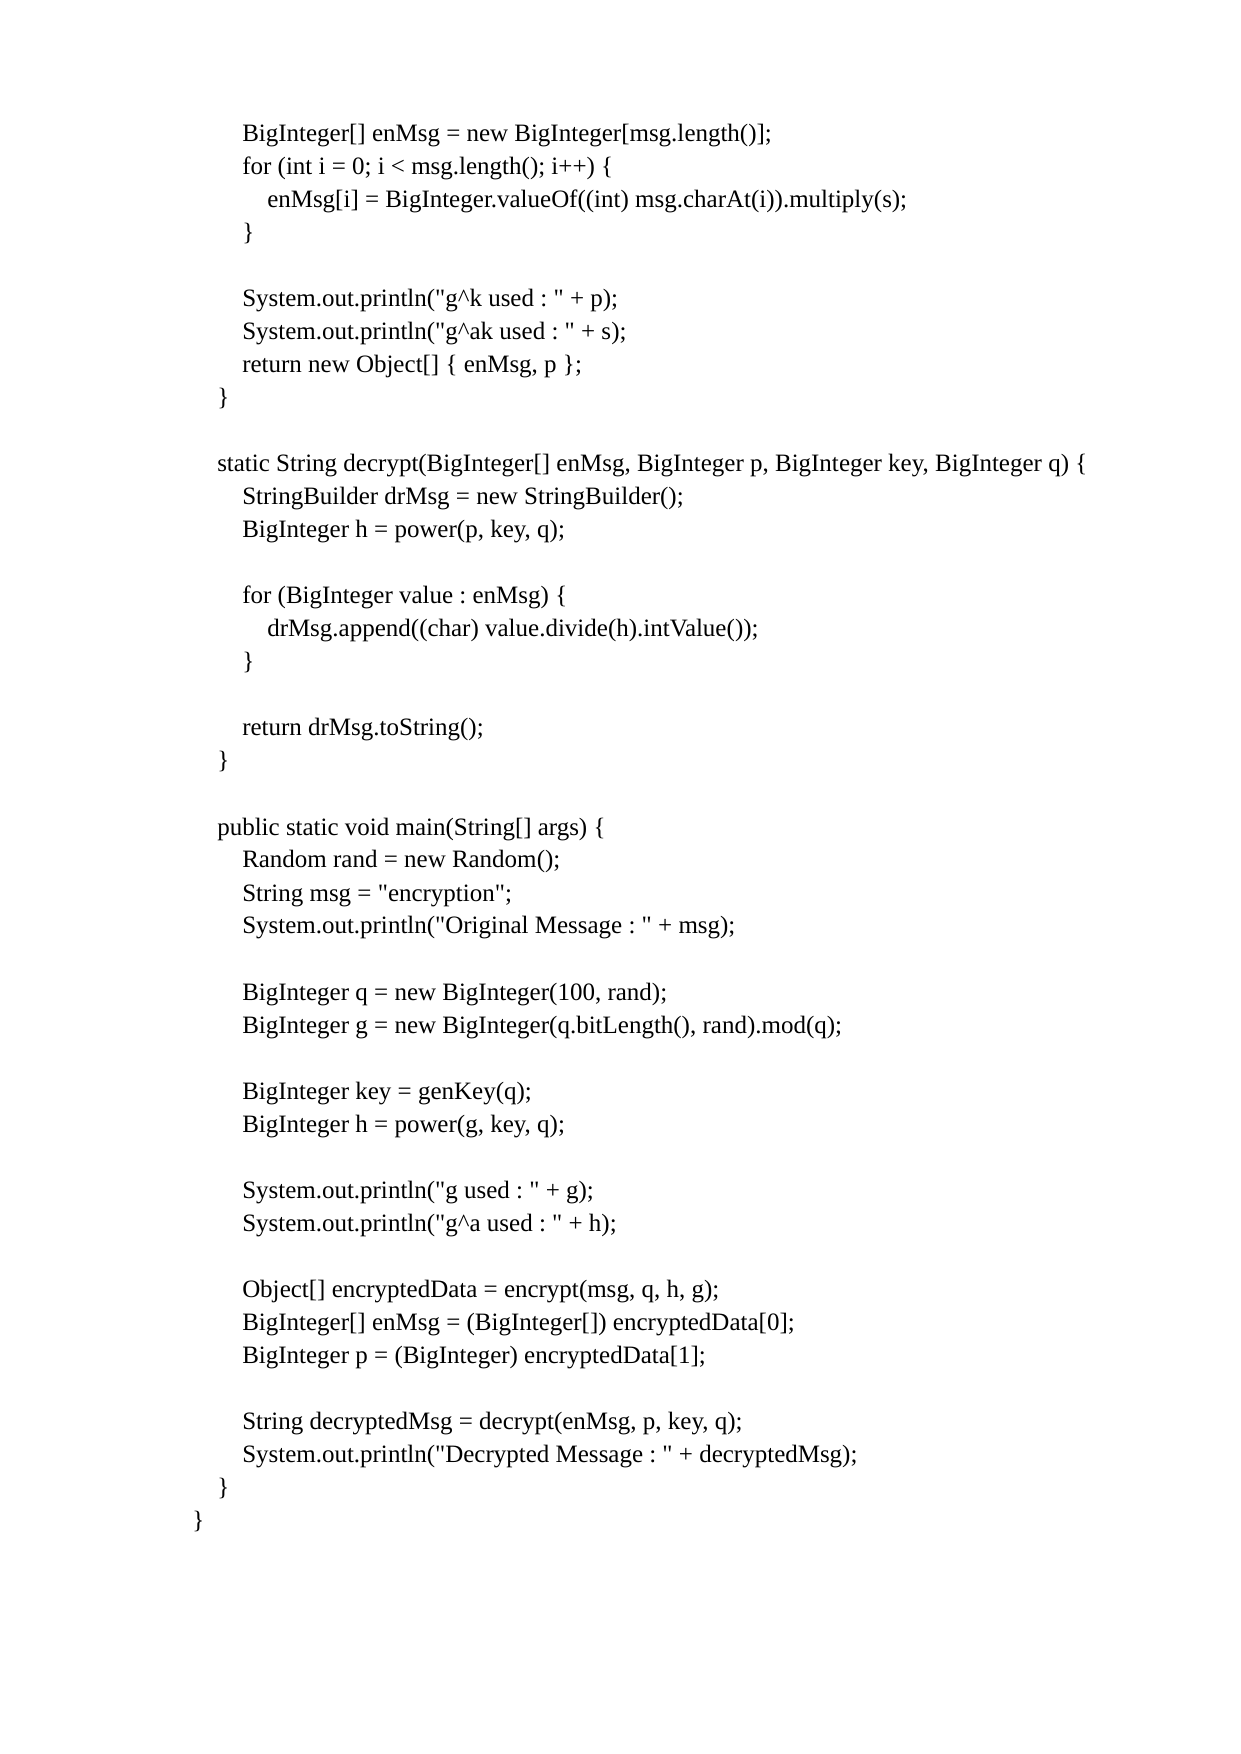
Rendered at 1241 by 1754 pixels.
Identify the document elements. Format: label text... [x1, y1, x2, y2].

text Random rand = new Random(); [192, 844, 1122, 873]
text System.out.println("g^a used : " + h); [192, 1208, 1122, 1237]
text drMsg.append((char) value.divide(h).intValue()); [192, 613, 1122, 642]
text BigInteger g = new BigInteger(q.bitLength(), rand).mod(q); [192, 1010, 1122, 1038]
text Object[] encryptedData = encrypt(msg, q, h, g); [192, 1274, 1122, 1303]
text BigInteger p = (BigInteger) encryptedData[1]; [192, 1340, 1122, 1369]
text return new Object[] { enMsg, p }; [192, 349, 1122, 378]
text enMsg[i] = BigInteger.valueOf((int) msg.charAt(i)).multiply(s); [192, 184, 1122, 213]
text BigInteger[] enMsg = new BigInteger[msg.length()]; [192, 118, 1122, 147]
text public static void main(String[] args) { [192, 812, 1122, 840]
text BigInteger[] enMsg = (BigInteger[]) encryptedData[0]; [192, 1307, 1122, 1336]
text BigInteger key = genKey(q); [192, 1076, 1122, 1104]
text BigInteger h = power(g, key, q); [192, 1109, 1122, 1137]
text } [192, 1505, 1122, 1534]
text } [192, 646, 1122, 675]
text System.out.println("Original Message : " + msg); [192, 911, 1122, 939]
text StringBuilder drMsg = new StringBuilder(); [192, 481, 1122, 510]
text return drMsg.toString(); [192, 712, 1122, 741]
text BigInteger q = new BigInteger(100, rand); [192, 977, 1122, 1005]
text BigInteger h = power(p, key, q); [192, 514, 1122, 543]
text System.out.println("g used : " + g); [192, 1175, 1122, 1203]
text } [192, 382, 1122, 411]
text } [192, 217, 1122, 246]
text String decryptedMsg = decrypt(enMsg, p, key, q); [192, 1406, 1122, 1435]
text static String decrypt(BigInteger[] enMsg, BigInteger p, BigInteger key, BigInteger q) { [192, 448, 1122, 477]
text System.out.println("g^ak used : " + s); [192, 316, 1122, 345]
text } [192, 1472, 1122, 1501]
text String msg = "encryption"; [192, 878, 1122, 906]
text System.out.println("g^k used : " + p); [192, 283, 1122, 312]
text } [192, 746, 1122, 774]
text System.out.println("Decrypted Message : " + decryptedMsg); [192, 1439, 1122, 1468]
text for (BigInteger value : enMsg) { [192, 580, 1122, 609]
text for (int i = 0; i < msg.length(); i++) { [192, 151, 1122, 180]
